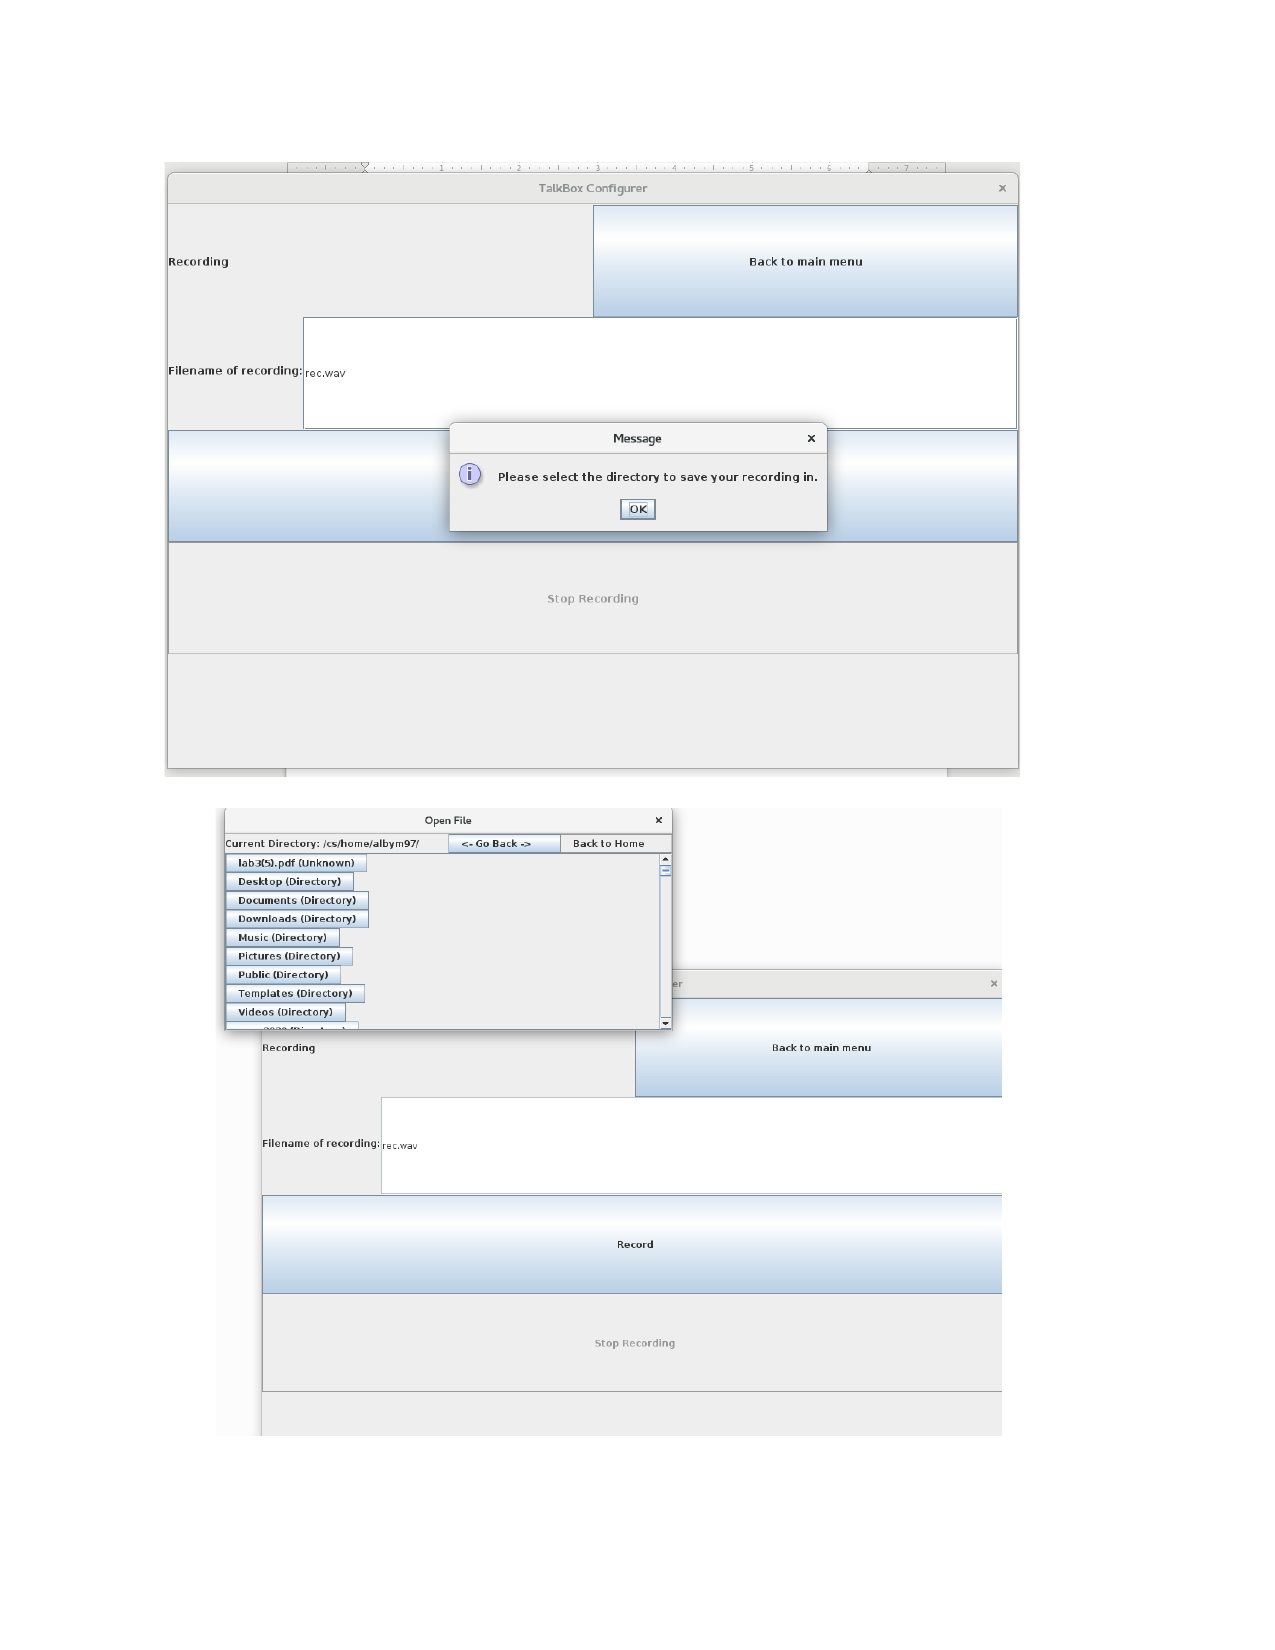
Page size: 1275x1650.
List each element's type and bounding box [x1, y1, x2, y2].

picture [293, 808, 1002, 1436]
picture [164, 162, 1015, 777]
